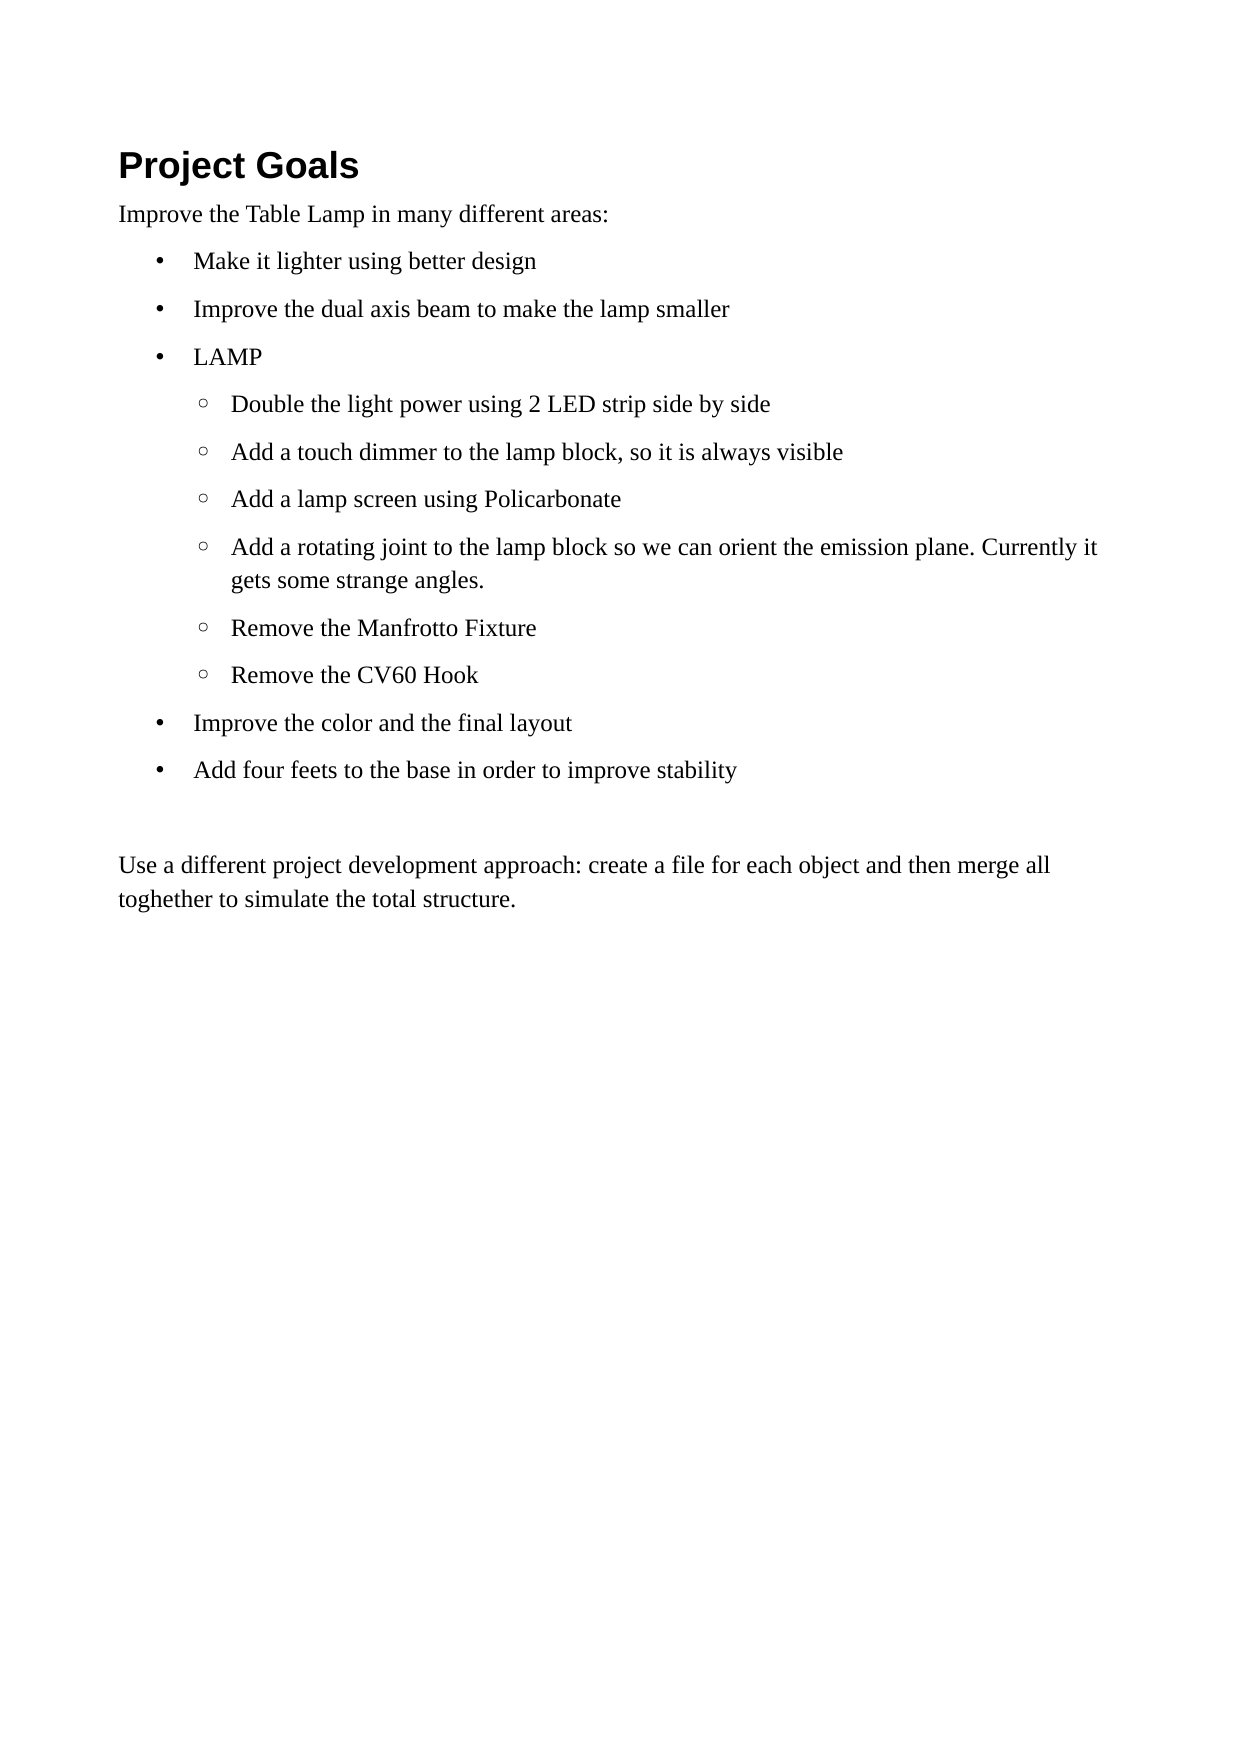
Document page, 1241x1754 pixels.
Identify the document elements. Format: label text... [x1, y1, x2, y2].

list Improve the dual axis beam to make the lamp smaller [156, 294, 1122, 323]
list Remove the CV60 Hook [193, 660, 1122, 689]
list Add four feets to the base in order to improve stability [156, 755, 1122, 784]
list Add a lamp screen using Policarbonate [193, 484, 1122, 513]
list Add a rotating joint to the lamp block so we can orient the emission plane. Currently it gets some strange angles. [193, 532, 1122, 594]
list Double the light power using 2 LED strip side by side [193, 389, 1122, 418]
text Use a different project development approach: create a file for each object and then merge all toghether to simulate the total structure. [118, 851, 1122, 912]
list Remove the Manfrotto Fixture [193, 613, 1122, 641]
list Improve the color and the final layout [156, 708, 1122, 737]
list Add a touch dimmer to the lamp block, so it is always visible [193, 437, 1122, 466]
subtitle Project Goals [118, 143, 1122, 186]
list LAMP [156, 342, 1122, 370]
list Make it lighter using better design [156, 246, 1122, 275]
text Improve the Table Lamp in many different areas: [118, 199, 1122, 227]
